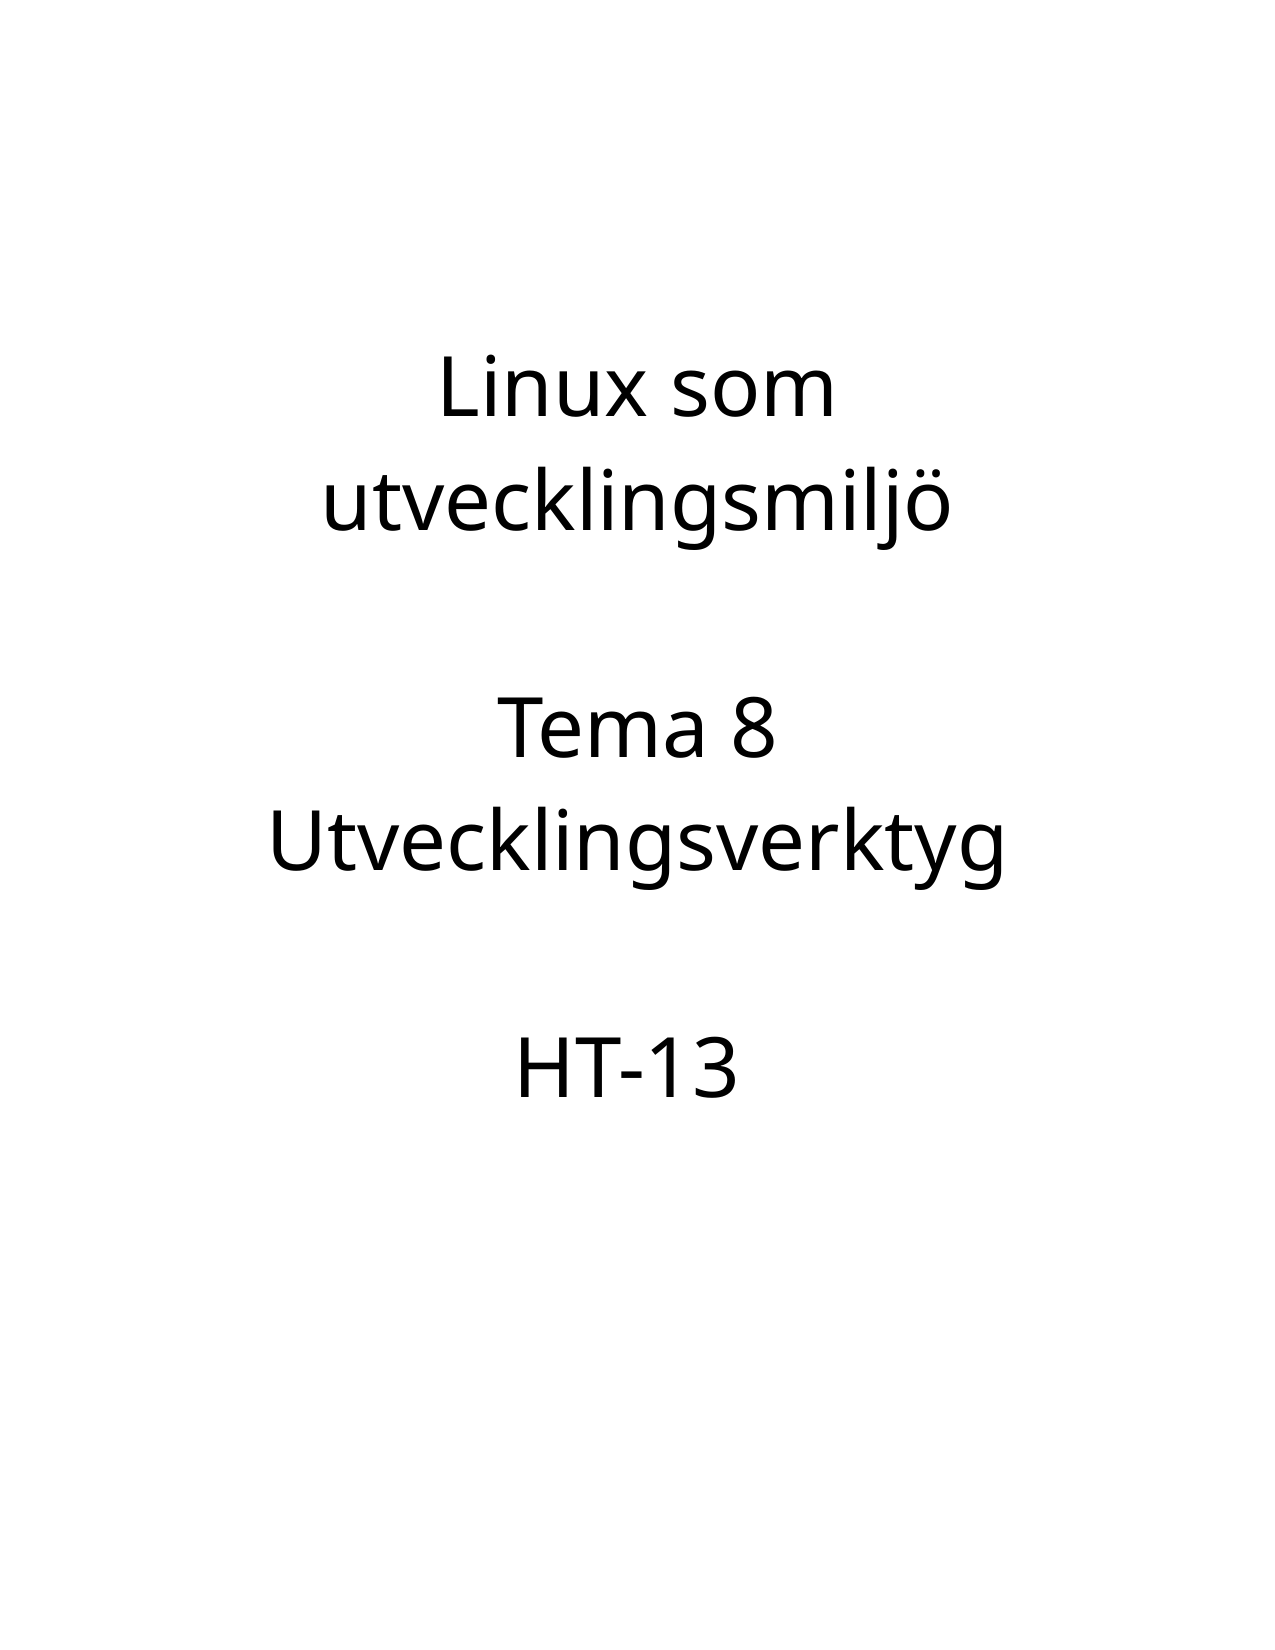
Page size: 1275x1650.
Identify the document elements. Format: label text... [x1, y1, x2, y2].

text Tema 8 [118, 668, 1157, 782]
text HT-13 [118, 1009, 1157, 1122]
text Linux som utvecklingsmiljö [118, 328, 1157, 555]
text Utvecklingsverktyg [118, 782, 1157, 895]
